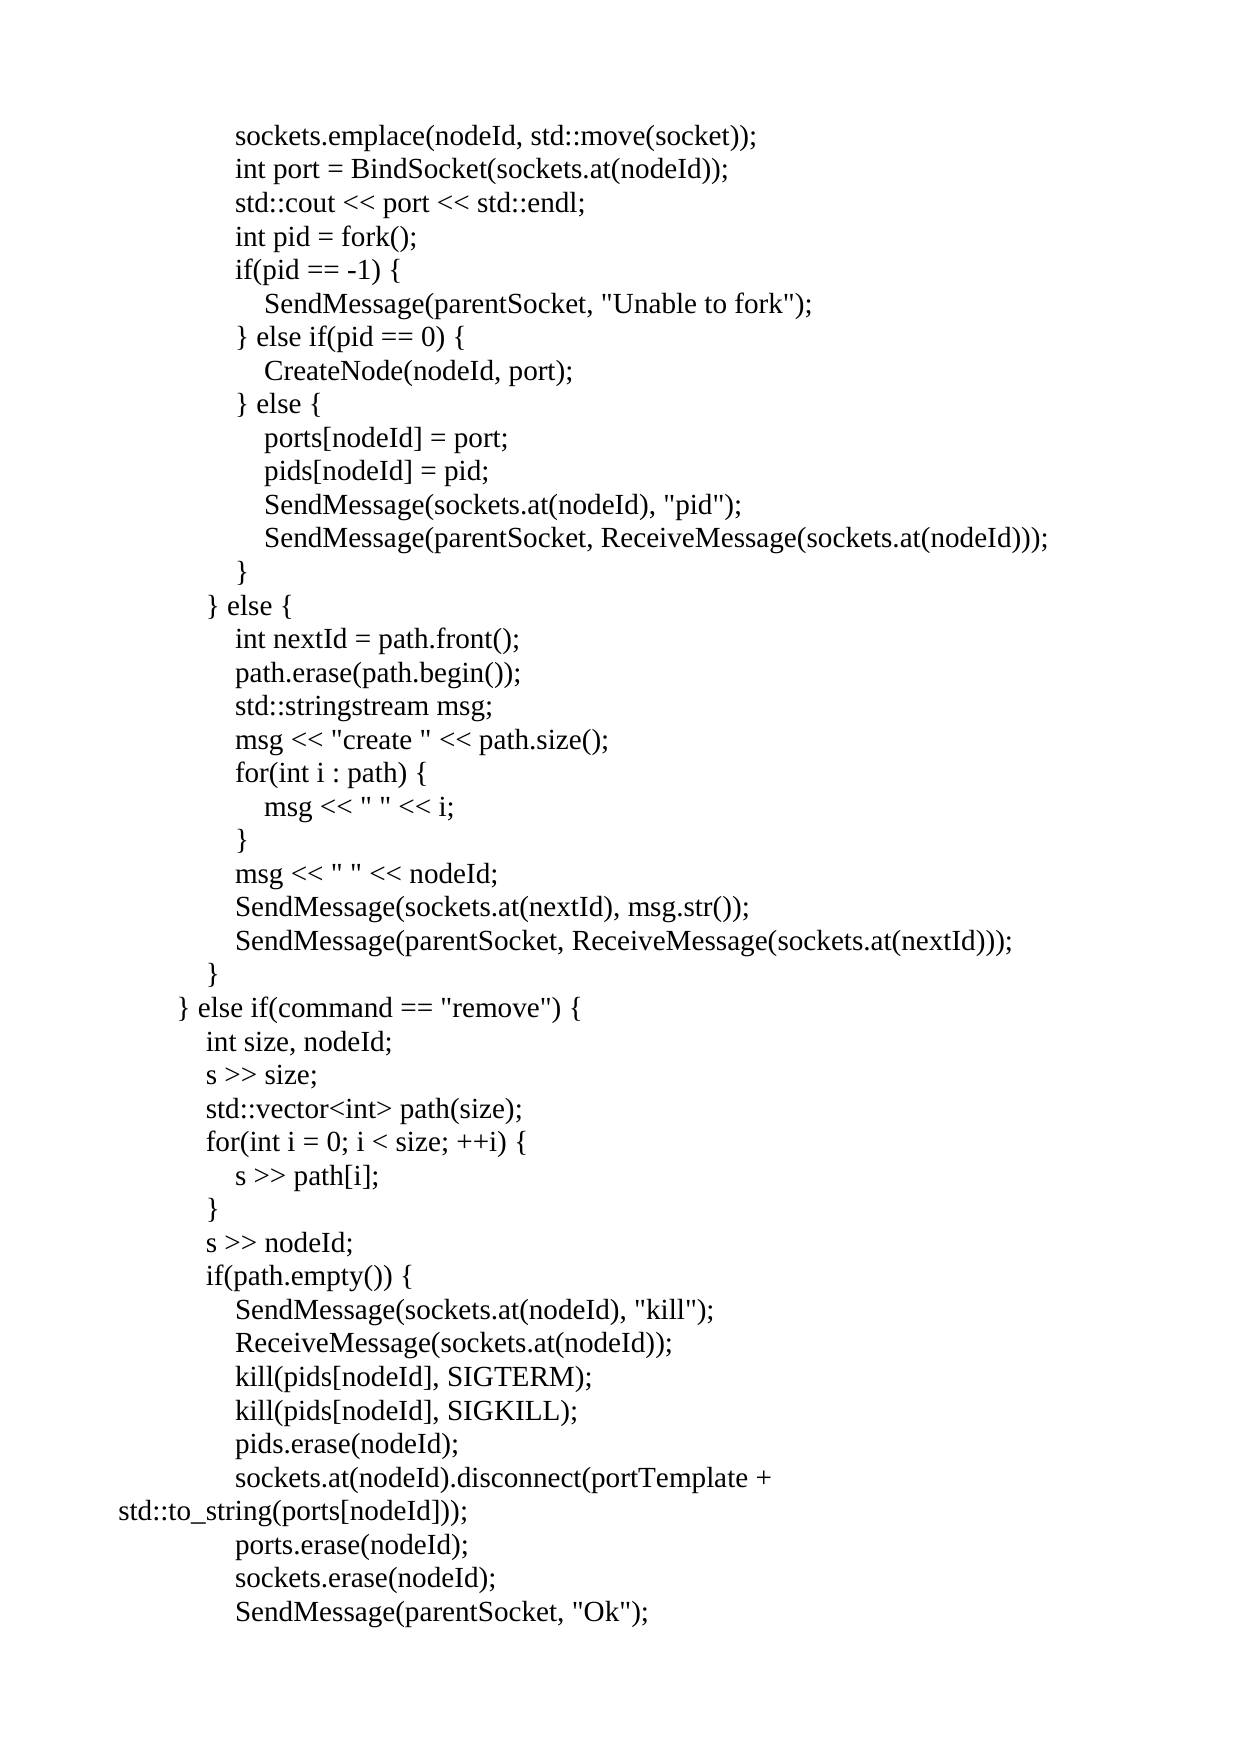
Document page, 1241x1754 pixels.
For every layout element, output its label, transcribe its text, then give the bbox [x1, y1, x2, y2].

text ports[nodeId] = port; [118, 420, 1122, 453]
text pids.erase(nodeId); [118, 1426, 1122, 1460]
text ports.erase(nodeId); [118, 1527, 1122, 1560]
text msg << "create " << path.size(); [118, 722, 1122, 755]
text path.erase(path.begin()); [118, 655, 1122, 688]
text s >> path[i]; [118, 1158, 1122, 1191]
text SendMessage(parentSocket, "Unable to fork"); [118, 286, 1122, 319]
text SendMessage(sockets.at(nodeId), "kill"); [118, 1292, 1122, 1326]
text } else { [118, 386, 1122, 420]
text } [118, 554, 1122, 588]
text sockets.erase(nodeId); [118, 1560, 1122, 1594]
text } else if(pid == 0) { [118, 319, 1122, 353]
text msg << " " << i; [118, 789, 1122, 822]
text } else if(command == "remove") { [118, 990, 1122, 1024]
text int pid = fork(); [118, 219, 1122, 252]
text } [118, 822, 1122, 856]
text if(path.empty()) { [118, 1258, 1122, 1292]
text std::stringstream msg; [118, 688, 1122, 722]
text s >> size; [118, 1057, 1122, 1091]
text sockets.emplace(nodeId, std::move(socket)); [118, 118, 1122, 152]
text s >> nodeId; [118, 1225, 1122, 1258]
text } [118, 1191, 1122, 1225]
text sockets.at(nodeId).disconnect(portTemplate + std::to_string(ports[nodeId])); [118, 1460, 1122, 1527]
text } [118, 957, 1122, 990]
text ReceiveMessage(sockets.at(nodeId)); [118, 1326, 1122, 1359]
text msg << " " << nodeId; [118, 856, 1122, 889]
text SendMessage(parentSocket, ReceiveMessage(sockets.at(nextId))); [118, 923, 1122, 957]
text SendMessage(sockets.at(nodeId), "pid"); [118, 487, 1122, 521]
text pids[nodeId] = pid; [118, 453, 1122, 487]
text SendMessage(sockets.at(nextId), msg.str()); [118, 889, 1122, 923]
text if(pid == -1) { [118, 252, 1122, 286]
text for(int i : path) { [118, 755, 1122, 789]
text CreateNode(nodeId, port); [118, 353, 1122, 386]
text kill(pids[nodeId], SIGKILL); [118, 1393, 1122, 1426]
text std::cout << port << std::endl; [118, 185, 1122, 219]
text SendMessage(parentSocket, ReceiveMessage(sockets.at(nodeId))); [118, 521, 1122, 554]
text int size, nodeId; [118, 1024, 1122, 1057]
text std::vector<int> path(size); [118, 1091, 1122, 1124]
text int port = BindSocket(sockets.at(nodeId)); [118, 152, 1122, 185]
text kill(pids[nodeId], SIGTERM); [118, 1359, 1122, 1393]
text SendMessage(parentSocket, "Ok"); [118, 1594, 1122, 1627]
text } else { [118, 588, 1122, 621]
text for(int i = 0; i < size; ++i) { [118, 1124, 1122, 1158]
text int nextId = path.front(); [118, 621, 1122, 655]
